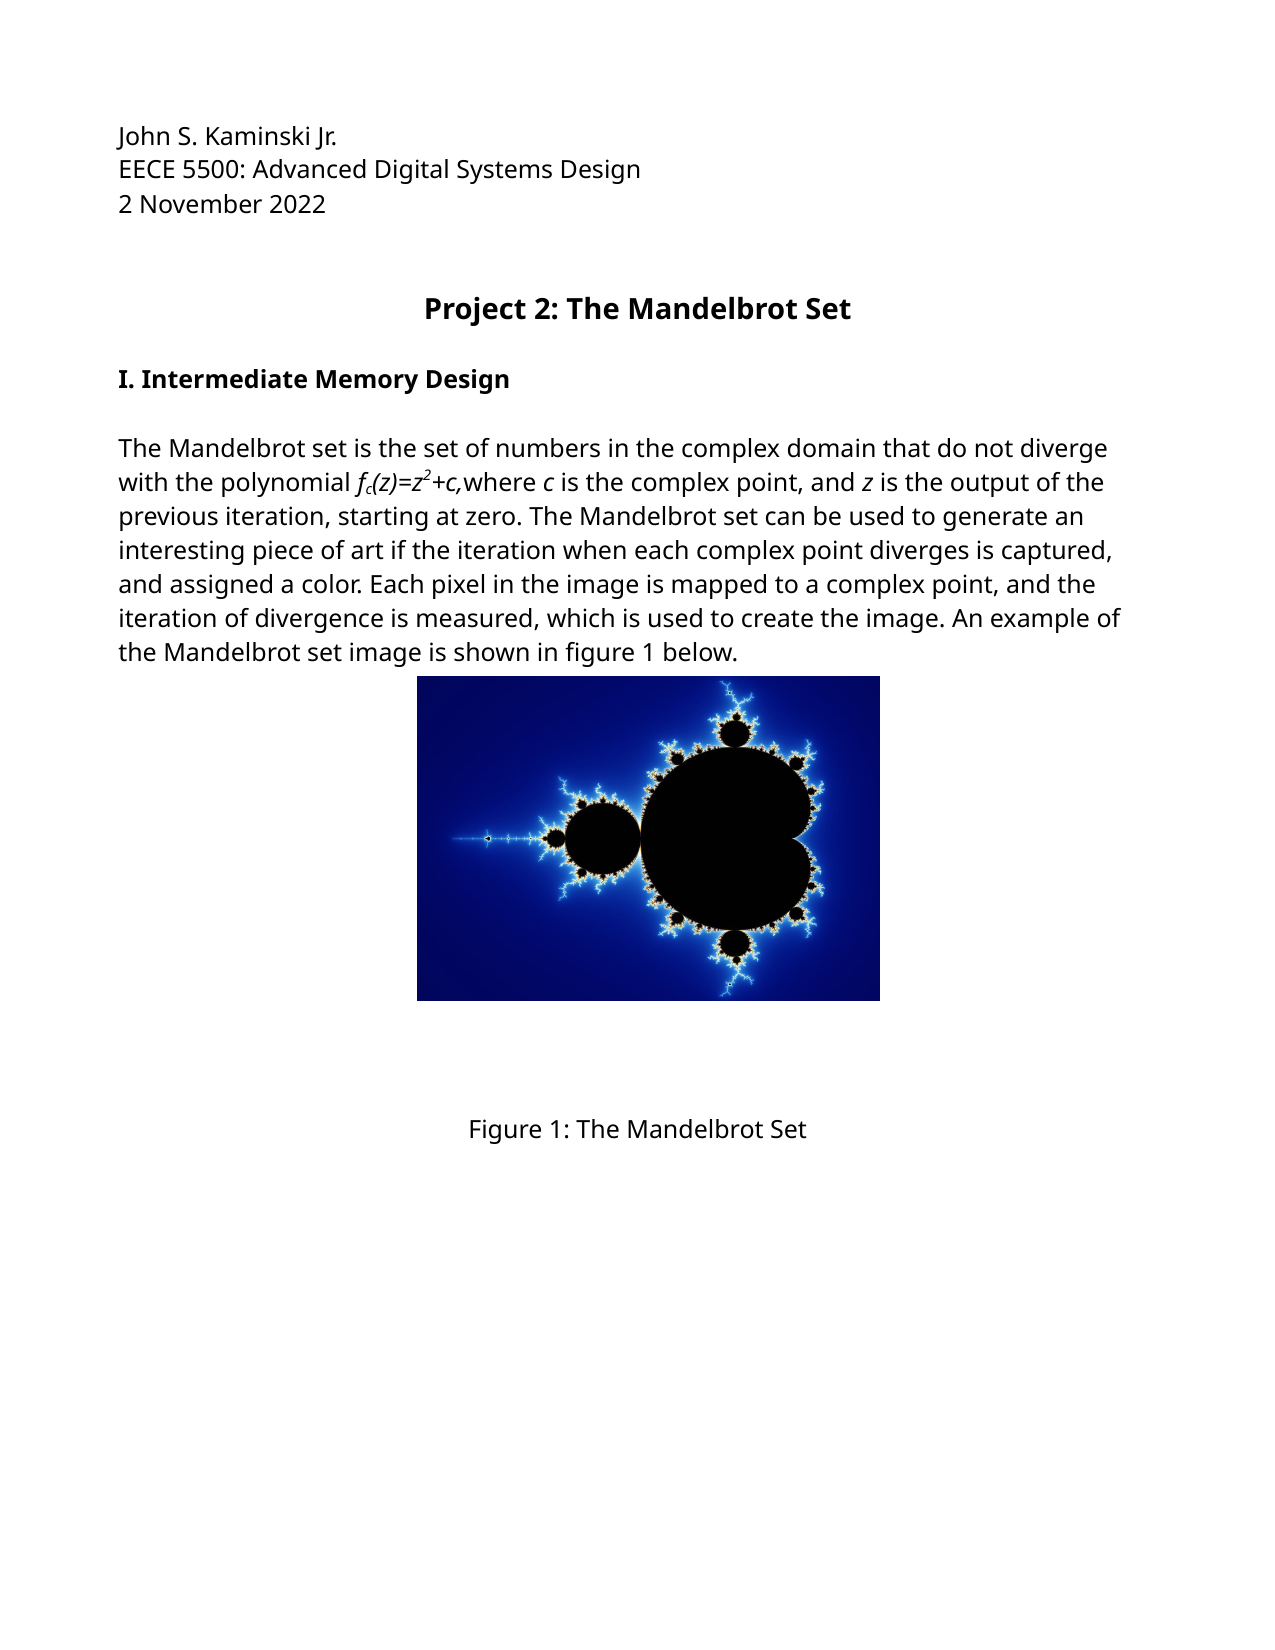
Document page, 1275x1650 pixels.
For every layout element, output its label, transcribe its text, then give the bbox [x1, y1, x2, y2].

text I. Intermediate Memory Design [118, 362, 1157, 396]
text The Mandelbrot set is the set of numbers in the complex domain that do not diverge with the polynomial fc(z)=z2+c,where c is the complex point, and z is the output of the previous iteration, starting at zero. The Mandelbrot set can be used to generate an interesting piece of art if the iteration when each complex point diverges is captured, and assigned a color. Each pixel in the image is mapped to a complex point, and the iteration of divergence is measured, which is used to create the image. An example of the Mandelbrot set image is shown in figure 1 below. [118, 430, 1157, 669]
text 2 November 2022 [118, 186, 1157, 220]
text Figure 1: The Mandelbrot Set [118, 1112, 1157, 1146]
text EECE 5500: Advanced Digital Systems Design [118, 152, 1157, 186]
picture [417, 676, 880, 1001]
text John S. Kaminski Jr. [118, 118, 1157, 152]
text Project 2: The Mandelbrot Set [118, 288, 1157, 328]
